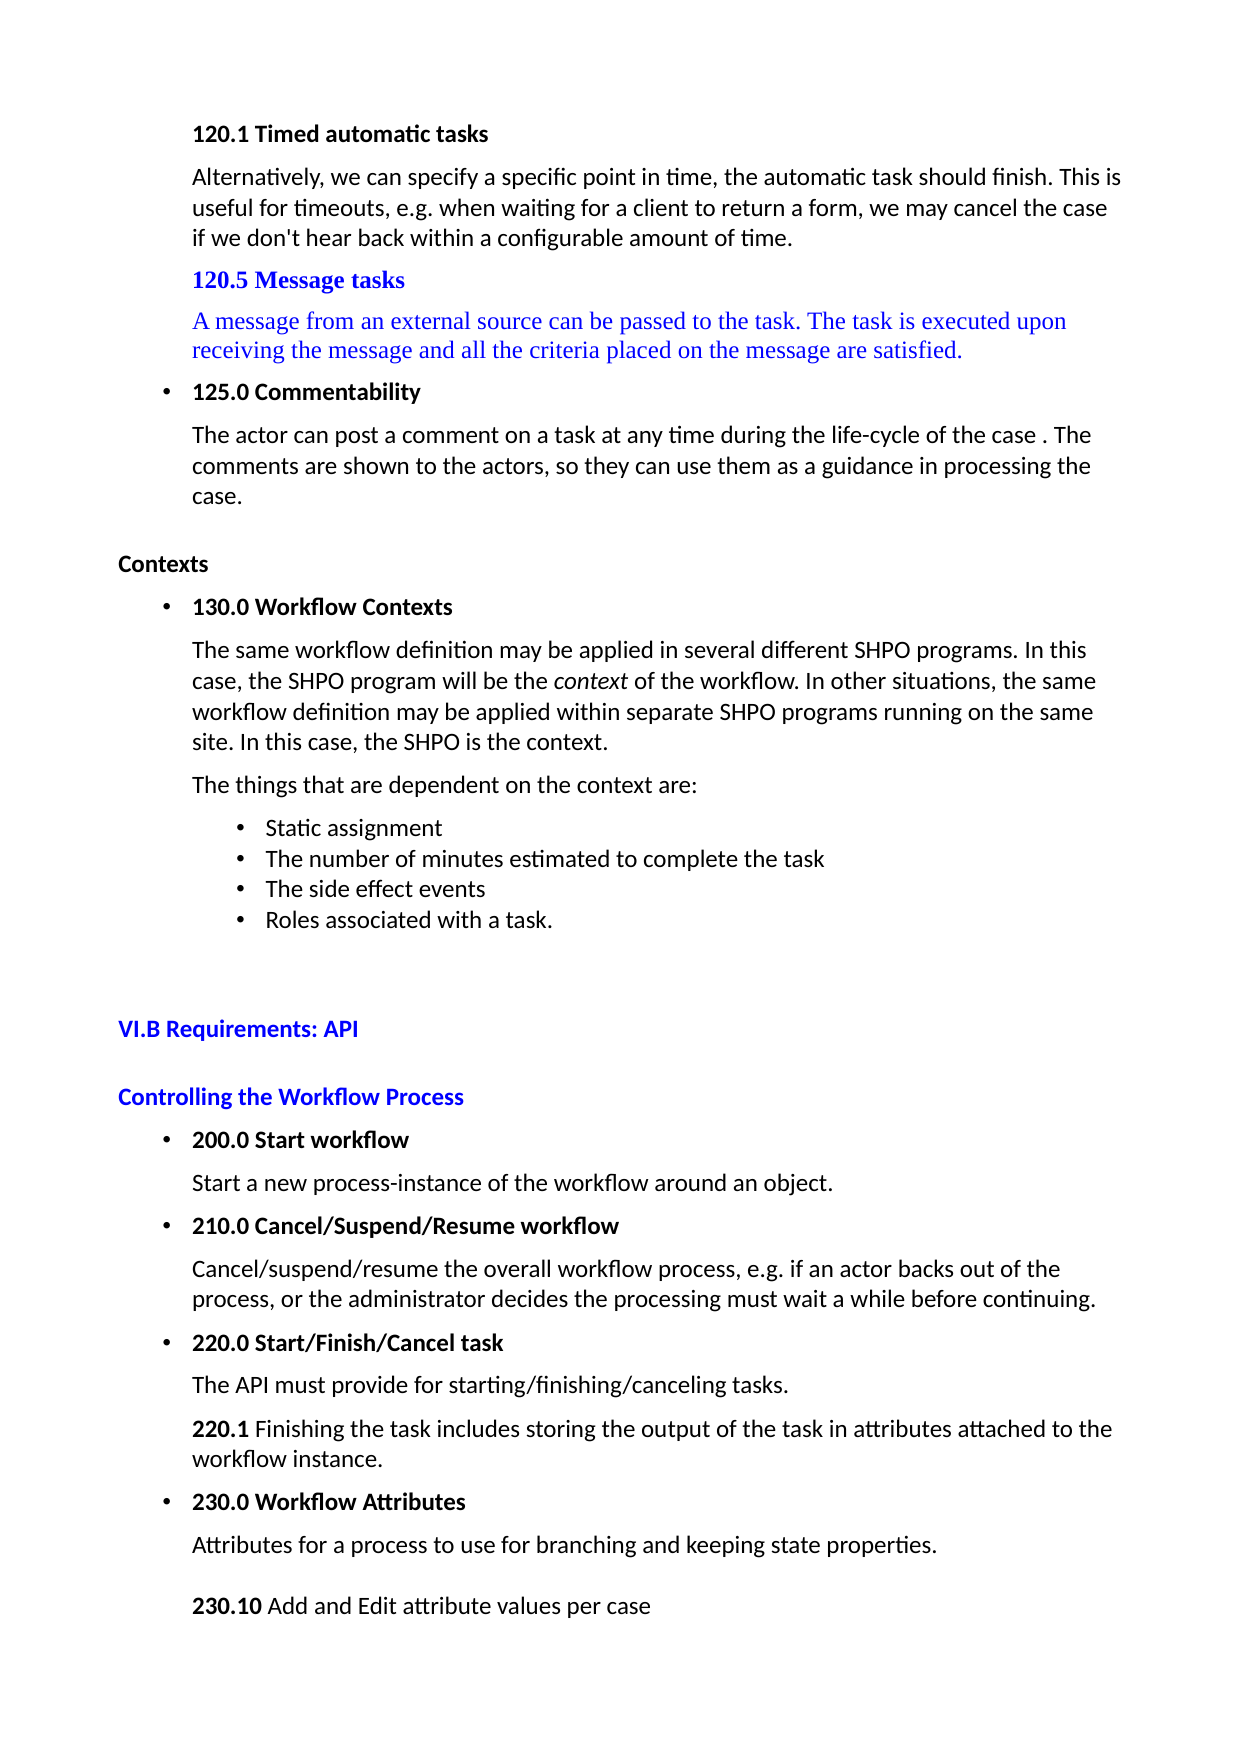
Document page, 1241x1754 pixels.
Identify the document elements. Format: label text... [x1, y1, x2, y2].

subtitle Contexts [118, 548, 1122, 579]
list 120.1 Timed automatic tasks [162, 118, 1122, 149]
list Attributes for a process to use for branching and keeping state properties. 230.10 Add and Edit attribute values per case [162, 1529, 1122, 1621]
list 210.0 Cancel/Suspend/Resume workflow [162, 1210, 1122, 1241]
list The actor can post a comment on a task at any time during the life-cycle of the case . The comments are shown to the actors, so they can use them as a guidance in processing the case. [162, 419, 1122, 511]
list 220.0 Start/Finish/Cancel task [162, 1327, 1122, 1357]
subtitle Controlling the Workflow Process [118, 1081, 1122, 1112]
list Static assignment [236, 812, 1122, 843]
list Start a new process-instance of the workflow around an object. [162, 1167, 1122, 1198]
list The number of minutes estimated to complete the task [236, 843, 1122, 873]
list The API must provide for starting/finishing/canceling tasks. [162, 1370, 1122, 1400]
list 125.0 Commentability [162, 376, 1122, 407]
list 230.0 Workflow Attributes [162, 1486, 1122, 1517]
list The same workflow definition may be applied in several different SHPO programs. In this case, the SHPO program will be the context of the workflow. In other situations, the same workflow definition may be applied within separate SHPO programs running on the same site. In this case, the SHPO is the context. [162, 634, 1122, 757]
subtitle VI.B Requirements: API [118, 1013, 1122, 1043]
list The side effect events [236, 873, 1122, 904]
list 130.0 Workflow Contexts [162, 592, 1122, 622]
list 120.5 Message tasks [162, 265, 1122, 294]
list 220.1 Finishing the task includes storing the output of the task in attributes attached to the workflow instance. [162, 1413, 1122, 1474]
list Cancel/suspend/resume the overall workflow process, e.g. if an actor backs out of the process, or the administrator decides the processing must wait a while before continuing. [162, 1253, 1122, 1314]
list The things that are dependent on the context are: [162, 769, 1122, 800]
list Roles associated with a task. [236, 904, 1122, 934]
list 200.0 Start workflow [162, 1124, 1122, 1154]
list A message from an external source can be passed to the task. The task is executed upon receiving the message and all the criteria placed on the message are satisfied. [162, 306, 1122, 364]
list Alternatively, we can specify a specific point in time, the automatic task should finish. This is useful for timeouts, e.g. when waiting for a client to return a form, we may cancel the case if we don't hear back within a configurable amount of time. [162, 161, 1122, 253]
